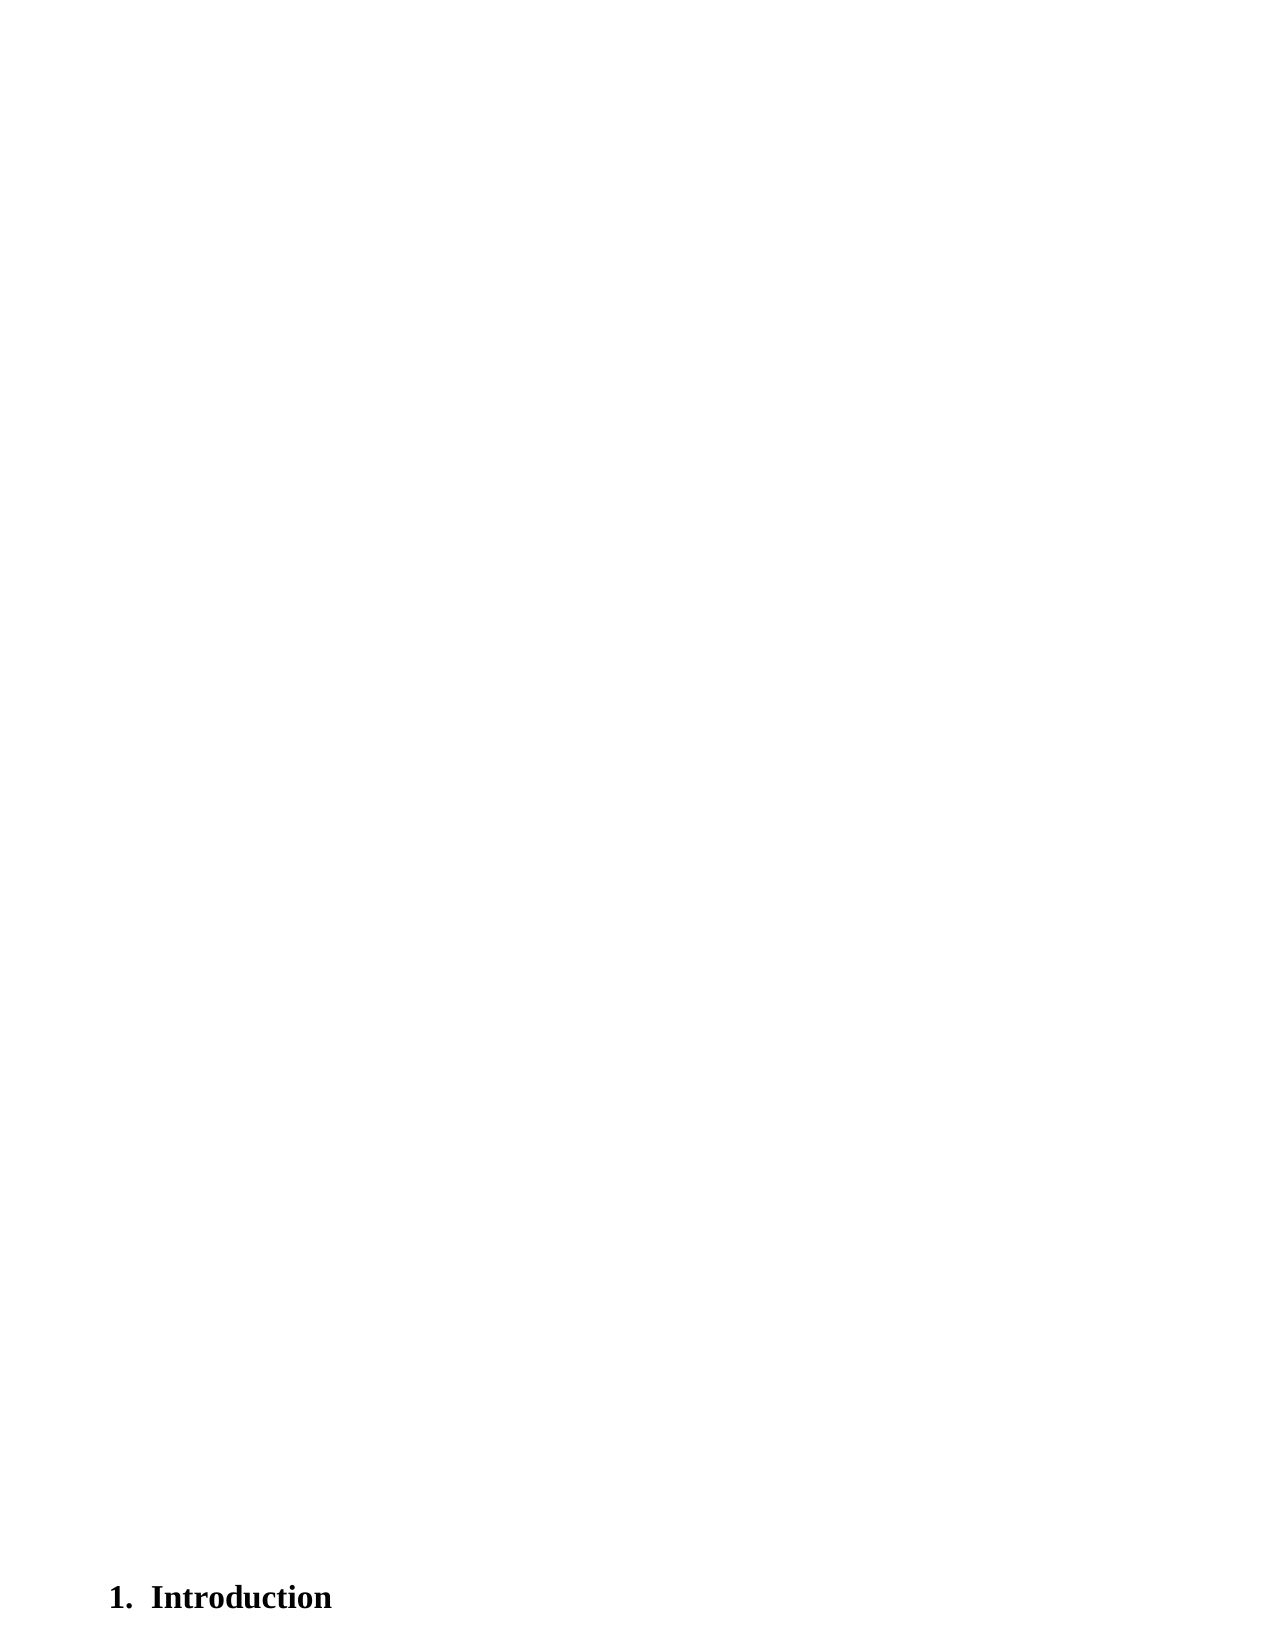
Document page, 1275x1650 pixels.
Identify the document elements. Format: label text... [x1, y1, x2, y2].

subtitle 1. Introduction [108, 1578, 1096, 1616]
